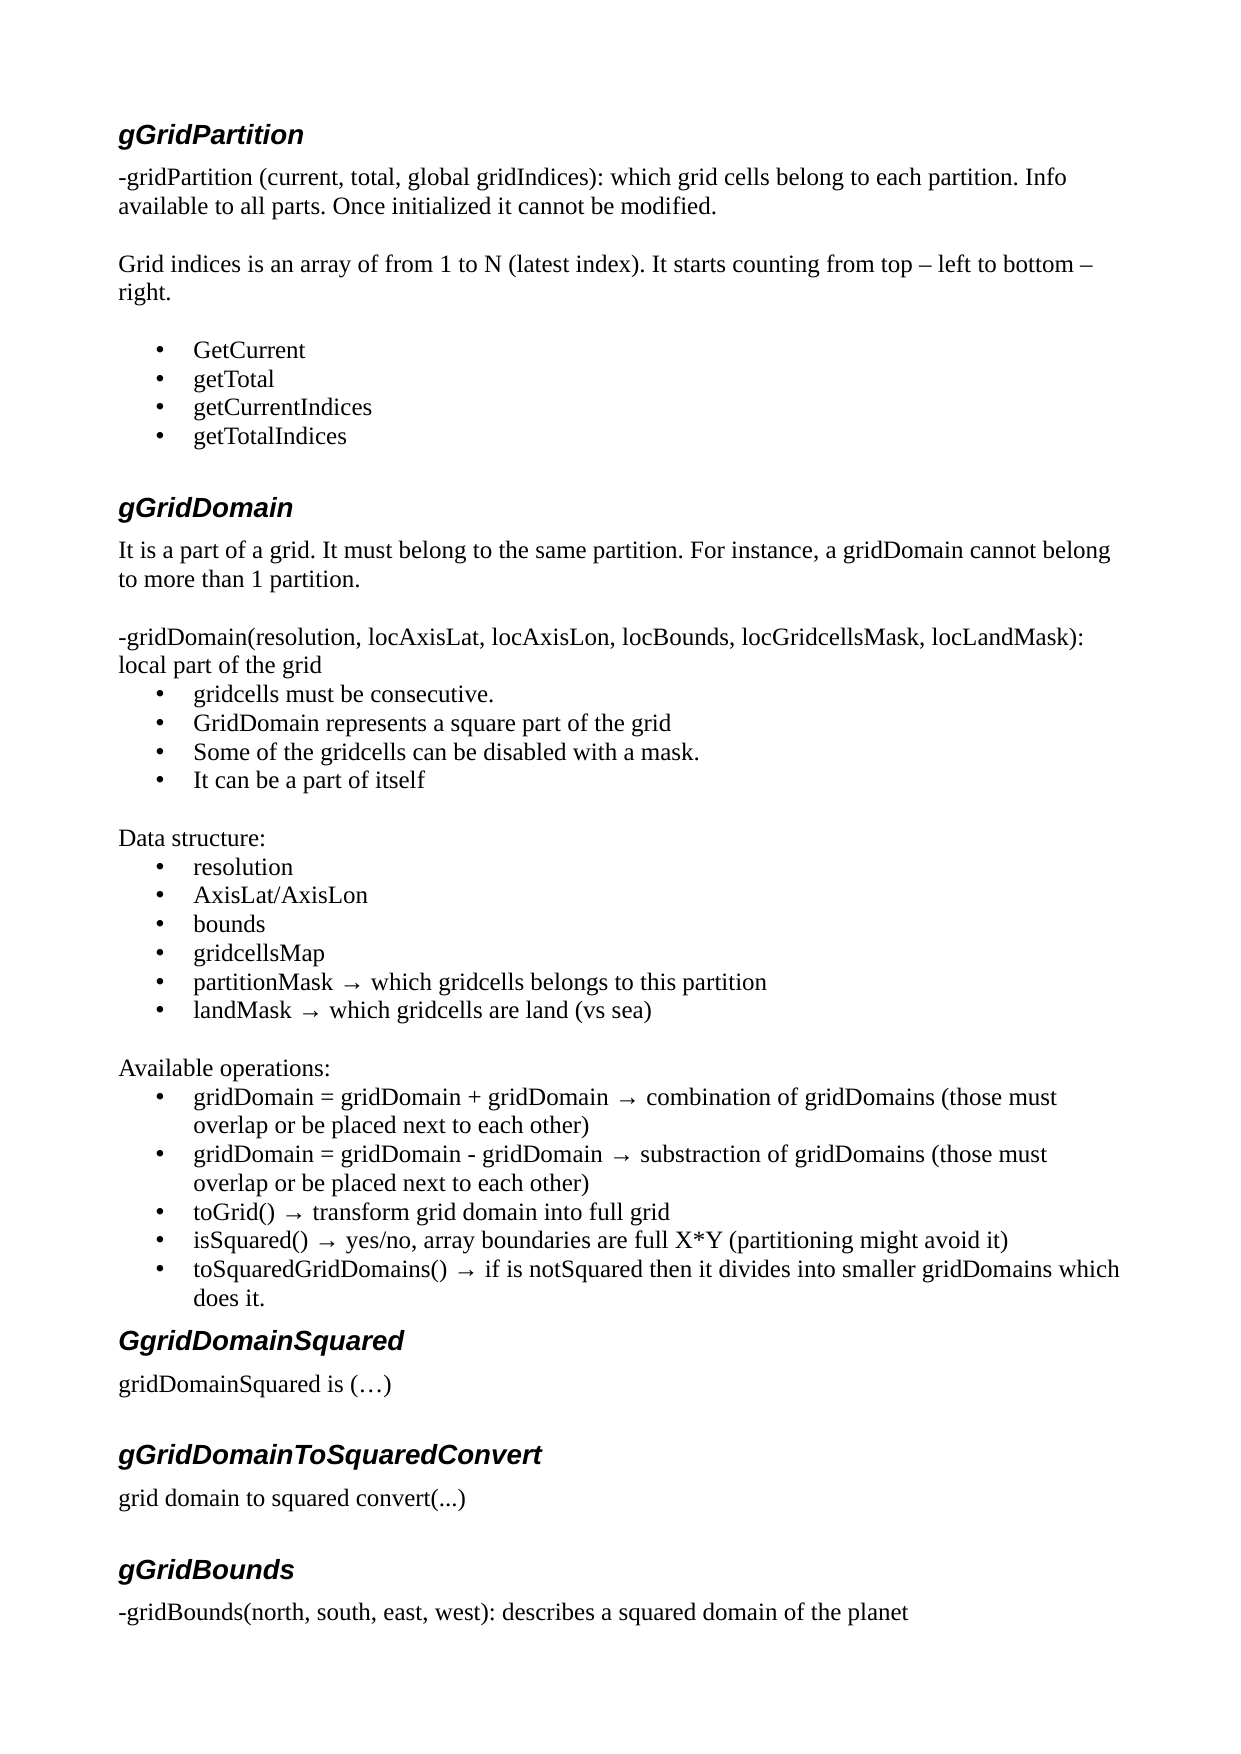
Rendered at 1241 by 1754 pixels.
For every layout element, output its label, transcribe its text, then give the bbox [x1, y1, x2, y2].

list isSquared() → yes/no, array boundaries are full X*Y (partitioning might avoid it) [156, 1226, 1122, 1254]
list getCurrentIndices [156, 392, 1122, 421]
list getTotal [156, 364, 1122, 392]
list GridDomain represents a square part of the grid [156, 708, 1122, 737]
list gridDomain = gridDomain + gridDomain → combination of gridDomains (those must overlap or be placed next to each other) [156, 1082, 1122, 1139]
text Data structure: [118, 823, 1122, 852]
subtitle GgridDomainSquared [118, 1324, 1122, 1356]
list landMask → which gridcells are land (vs sea) [156, 996, 1122, 1024]
text Available operations: [118, 1053, 1122, 1082]
list getTotalIndices [156, 421, 1122, 450]
subtitle gGridDomainToSquaredConvert [118, 1439, 1122, 1471]
text -gridDomain(resolution, locAxisLat, locAxisLon, locBounds, locGridcellsMask, locLandMask): local part of the grid [118, 622, 1122, 679]
list toSquaredGridDomains() → if is notSquared then it divides into smaller gridDomains which does it. [156, 1254, 1122, 1312]
text Grid indices is an array of from 1 to N (latest index). It starts counting from top – left to bottom – right. [118, 249, 1122, 306]
list resolution [156, 852, 1122, 881]
list Some of the gridcells can be disabled with a mask. [156, 737, 1122, 766]
subtitle gGridDomain [118, 491, 1122, 523]
text -gridBounds(north, south, east, west): describes a squared domain of the planet [118, 1597, 1122, 1626]
subtitle gGridPartition [118, 118, 1122, 150]
list toGrid() → transform grid domain into full grid [156, 1197, 1122, 1226]
text It is a part of a grid. It must belong to the same partition. For instance, a gridDomain cannot belong to more than 1 partition. [118, 536, 1122, 593]
text -gridPartition (current, total, global gridIndices): which grid cells belong to each partition. Info available to all parts. Once initialized it cannot be modified. [118, 162, 1122, 220]
list gridcellsMap [156, 938, 1122, 967]
list GetCurrent [156, 335, 1122, 364]
list gridDomain = gridDomain - gridDomain → substraction of gridDomains (those must overlap or be placed next to each other) [156, 1139, 1122, 1197]
subtitle gGridBounds [118, 1553, 1122, 1585]
list partitionMask → which gridcells belongs to this partition [156, 967, 1122, 996]
text gridDomainSquared is (…) [118, 1369, 1122, 1397]
text grid domain to squared convert(...) [118, 1483, 1122, 1512]
list bounds [156, 909, 1122, 938]
list It can be a part of itself [156, 766, 1122, 794]
list gridcells must be consecutive. [156, 679, 1122, 708]
list AxisLat/AxisLon [156, 881, 1122, 909]
